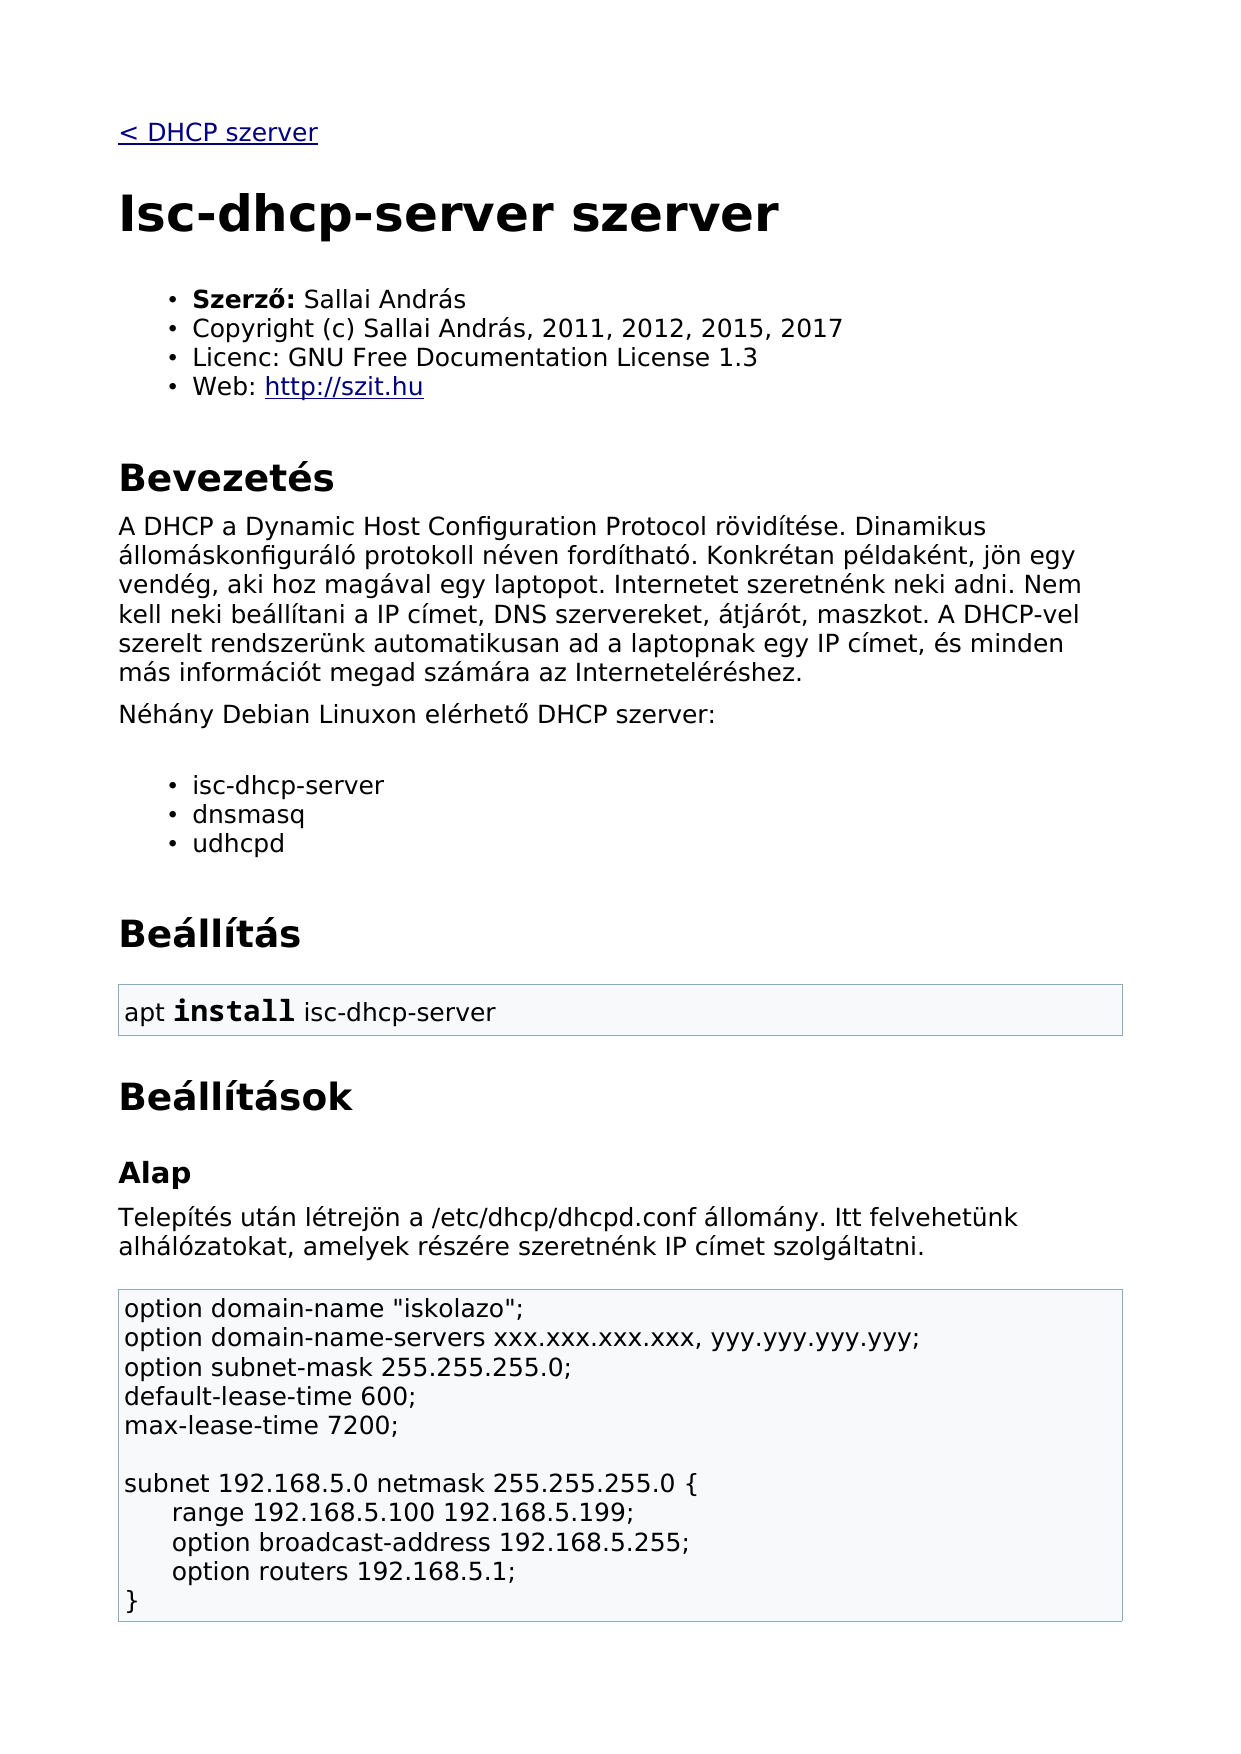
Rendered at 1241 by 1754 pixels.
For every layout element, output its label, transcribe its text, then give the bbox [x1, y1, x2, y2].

list udhcpd [177, 829, 1122, 858]
text Telepítés után létrejön a /etc/dhcp/dhcpd.conf állomány. Itt felvehetünk alhálózatokat, amelyek részére szeretnénk IP címet szolgáltatni. [118, 1203, 1122, 1261]
table_header option domain-name "iskolazo"; option domain-name-servers xxx.xxx.xxx.xxx, yyy.yyy.yyy.yyy; option subnet-mask 255.255.255.0; default-lease-time 600; max-lease-time 7200; subnet 192.168.5.0 netmask 255.255.255.0 { range 192.168.5.100 192.168.5.199; option broadcast-address 192.168.5.255; option routers 192.168.5.1; } [119, 1290, 1122, 1621]
list Copyright (c) Sallai András, 2011, 2012, 2015, 2017 [177, 314, 1122, 343]
subtitle Beállítások [118, 1075, 1122, 1119]
list Licenc: GNU Free Documentation License 1.3 [177, 343, 1122, 372]
list isc-dhcp-server [177, 771, 1122, 800]
text < DHCP szerver [118, 118, 1122, 147]
subtitle Beállítás [118, 913, 1122, 957]
text Néhány Debian Linuxon elérhető DHCP szerver: [118, 700, 1122, 729]
list Web: http://szit.hu [177, 372, 1122, 402]
text A DHCP a Dynamic Host Configuration Protocol rövidítése. Dinamikus állomáskonfiguráló protokoll néven fordítható. Konkrétan példaként, jön egy vendég, aki hoz magával egy laptopot. Internetet szeretnénk neki adni. Nem kell neki beállítani a IP címet, DNS szervereket, átjárót, maszkot. A DHCP-vel szerelt rendszerünk automatikusan ad a laptopnak egy IP címet, és minden más információt megad számára az Interneteléréshez. [118, 512, 1122, 687]
table_header apt install isc-dhcp-server [119, 985, 1122, 1035]
subtitle Isc-dhcp-server szerver [118, 185, 1122, 243]
subtitle Alap [118, 1156, 1122, 1190]
subtitle Bevezetés [118, 456, 1122, 500]
list dnsmasq [177, 800, 1122, 829]
list Szerző: Sallai András [177, 285, 1122, 314]
